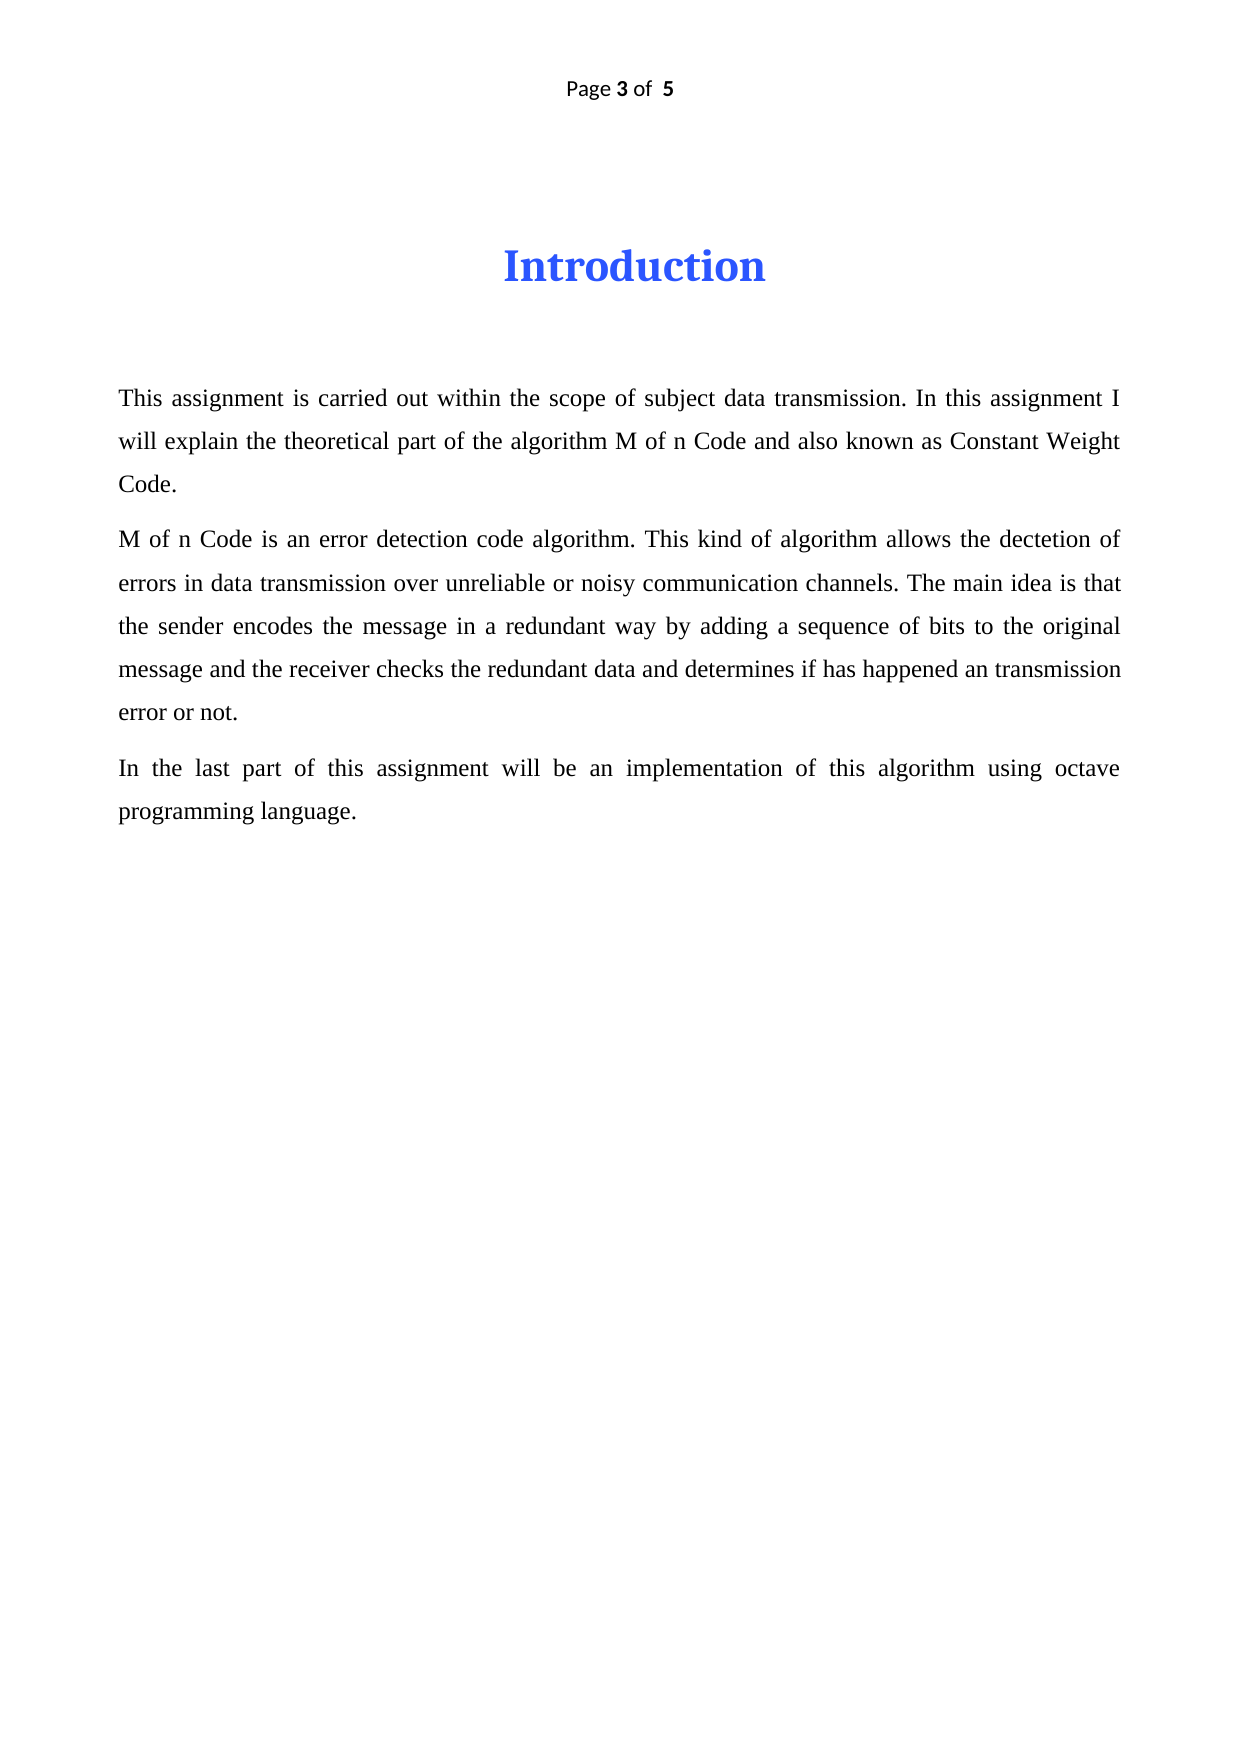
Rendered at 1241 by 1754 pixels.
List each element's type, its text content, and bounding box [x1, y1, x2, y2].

subtitle Introduction [118, 240, 1122, 293]
text This assignment is carried out within the scope of subject data transmission. In this assignment I will explain the theoretical part of the algorithm M of n Code and also known as Constant Weight Code. [118, 383, 1122, 498]
text M of n Code is an error detection code algorithm. This kind of algorithm allows the dectetion of errors in data transmission over unreliable or noisy communication channels. The main idea is that the sender encodes the message in a redundant way by adding a sequence of bits to the original message and the receiver checks the redundant data and determines if has happened an transmission error or not. [118, 524, 1122, 726]
text In the last part of this assignment will be an implementation of this algorithm using octave programming language. [118, 753, 1122, 824]
